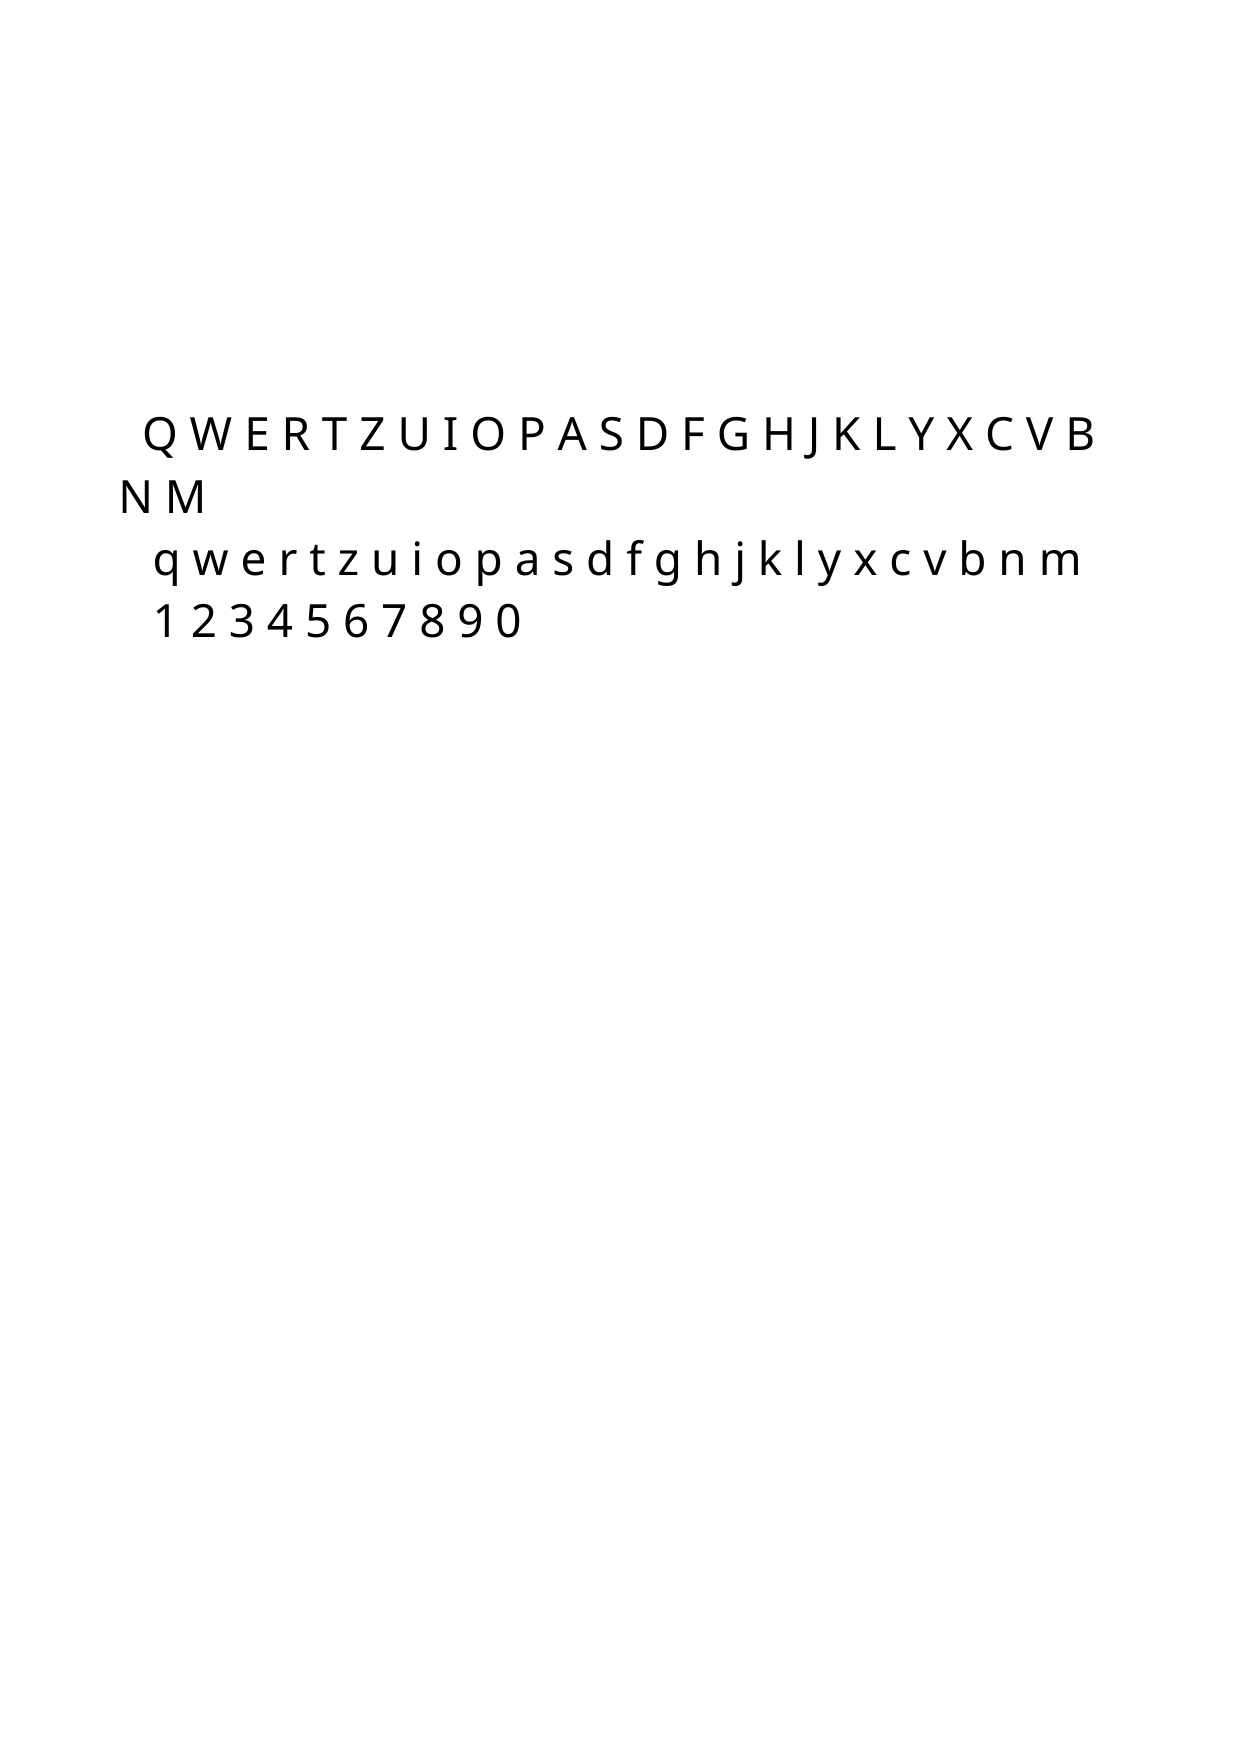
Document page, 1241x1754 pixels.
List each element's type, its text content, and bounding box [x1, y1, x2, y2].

text Q W E R T Z U I O P A S D F G H J K L Y X C V B N M [118, 402, 1122, 527]
text 1 2 3 4 5 6 7 8 9 0 [118, 589, 1122, 651]
text q w e r t z u i o p a s d f g h j k l y x c v b n m [118, 527, 1122, 589]
